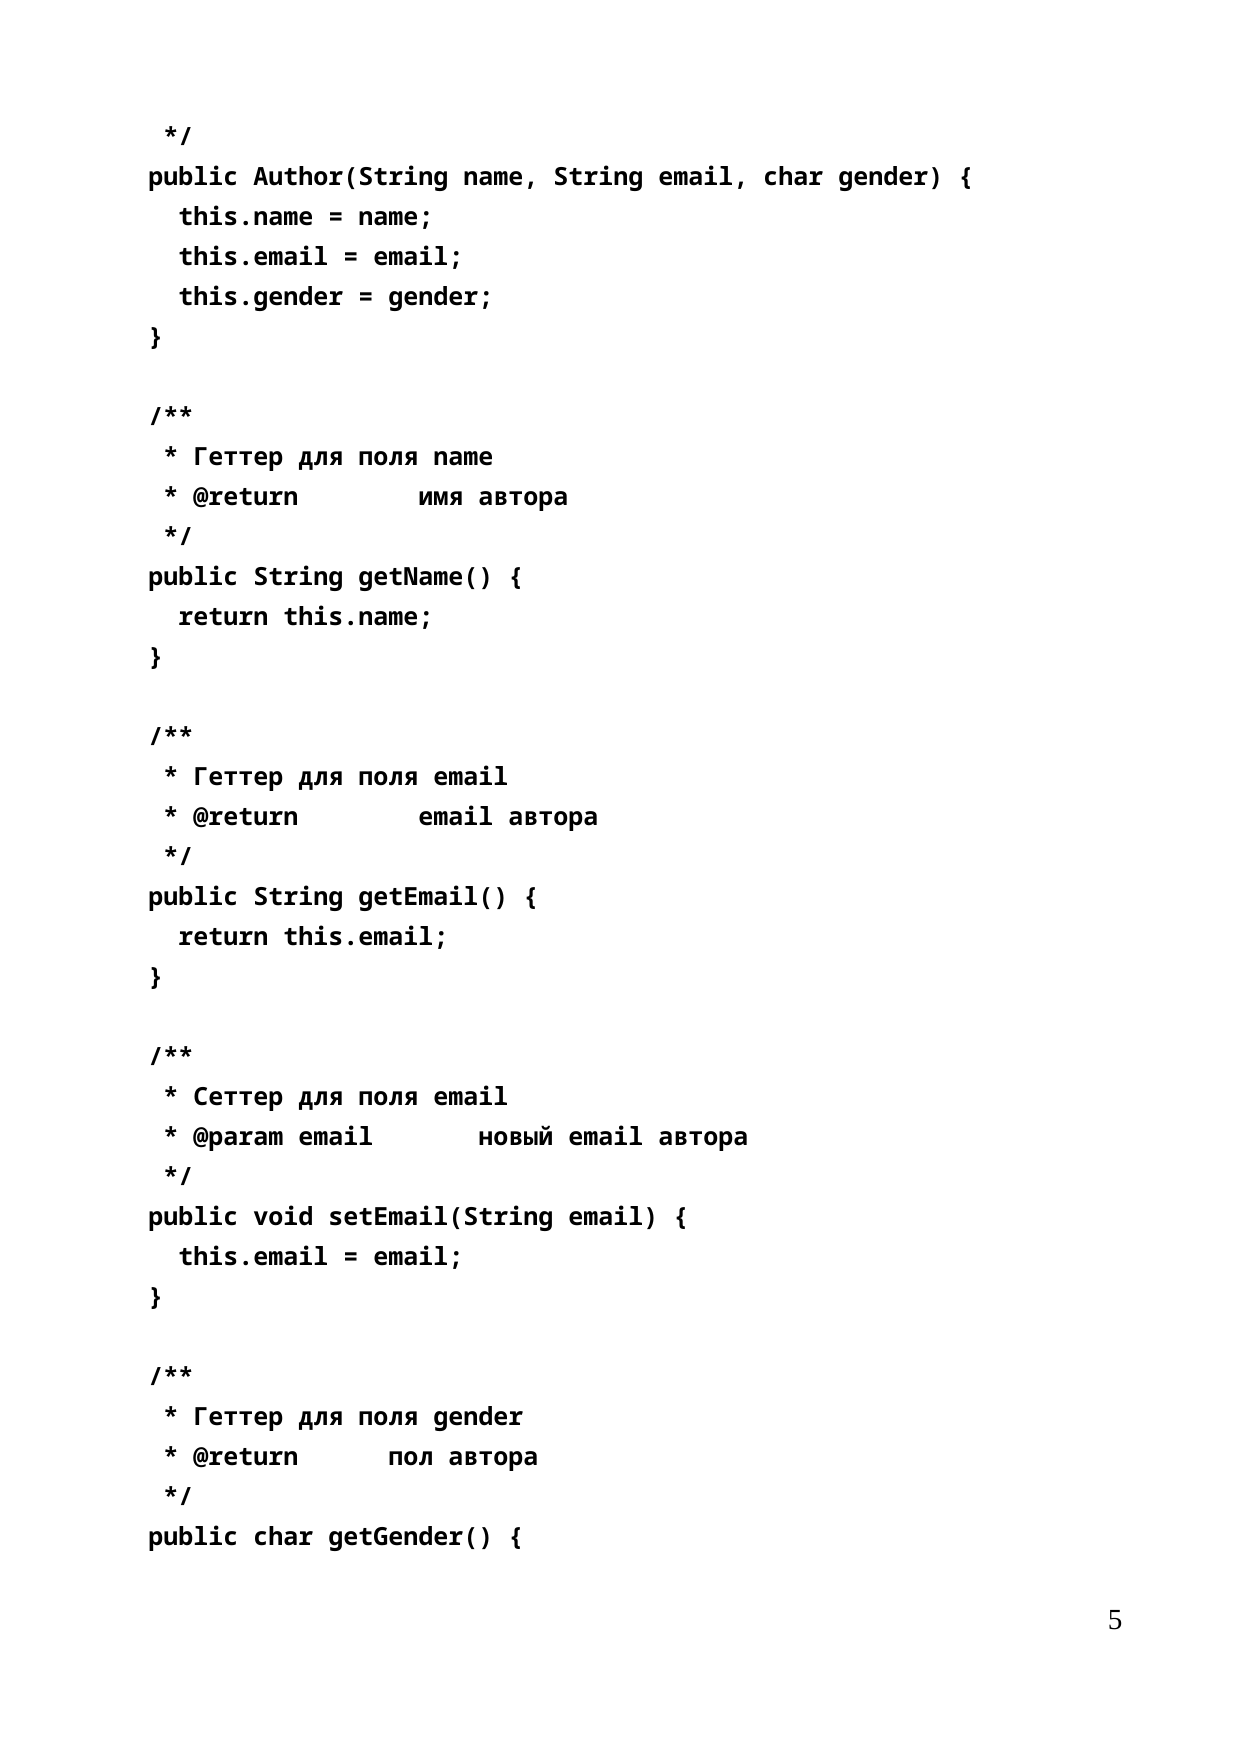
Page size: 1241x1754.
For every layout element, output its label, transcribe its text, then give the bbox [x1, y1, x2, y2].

text public String getName() { [118, 558, 1122, 592]
text * @return пол автора [118, 1438, 1122, 1472]
text */ [118, 118, 1122, 152]
text } [118, 1278, 1122, 1312]
text * @return email автора [118, 798, 1122, 832]
text return this.name; [118, 598, 1122, 632]
text * Геттер для поля email [118, 758, 1122, 792]
text } [118, 638, 1122, 672]
text * Геттер для поля gender [118, 1398, 1122, 1432]
text /** [118, 1358, 1122, 1392]
text public Author(String name, String email, char gender) { [118, 158, 1122, 192]
text public void setEmail(String email) { [118, 1198, 1122, 1232]
text * @param email новый email автора [118, 1118, 1122, 1152]
text } [118, 958, 1122, 992]
text this.name = name; [118, 198, 1122, 232]
text */ [118, 1478, 1122, 1512]
text * Сеттер для поля email [118, 1078, 1122, 1112]
text /** [118, 398, 1122, 432]
text return this.email; [118, 918, 1122, 952]
text /** [118, 718, 1122, 752]
text this.email = email; [118, 1238, 1122, 1272]
text */ [118, 518, 1122, 552]
text */ [118, 1158, 1122, 1192]
text * Геттер для поля name [118, 438, 1122, 472]
text * @return имя автора [118, 478, 1122, 512]
text public char getGender() { [118, 1518, 1122, 1552]
text } [118, 318, 1122, 352]
text public String getEmail() { [118, 878, 1122, 912]
text */ [118, 838, 1122, 872]
text this.email = email; [118, 238, 1122, 272]
text /** [118, 1038, 1122, 1072]
text this.gender = gender; [118, 278, 1122, 312]
